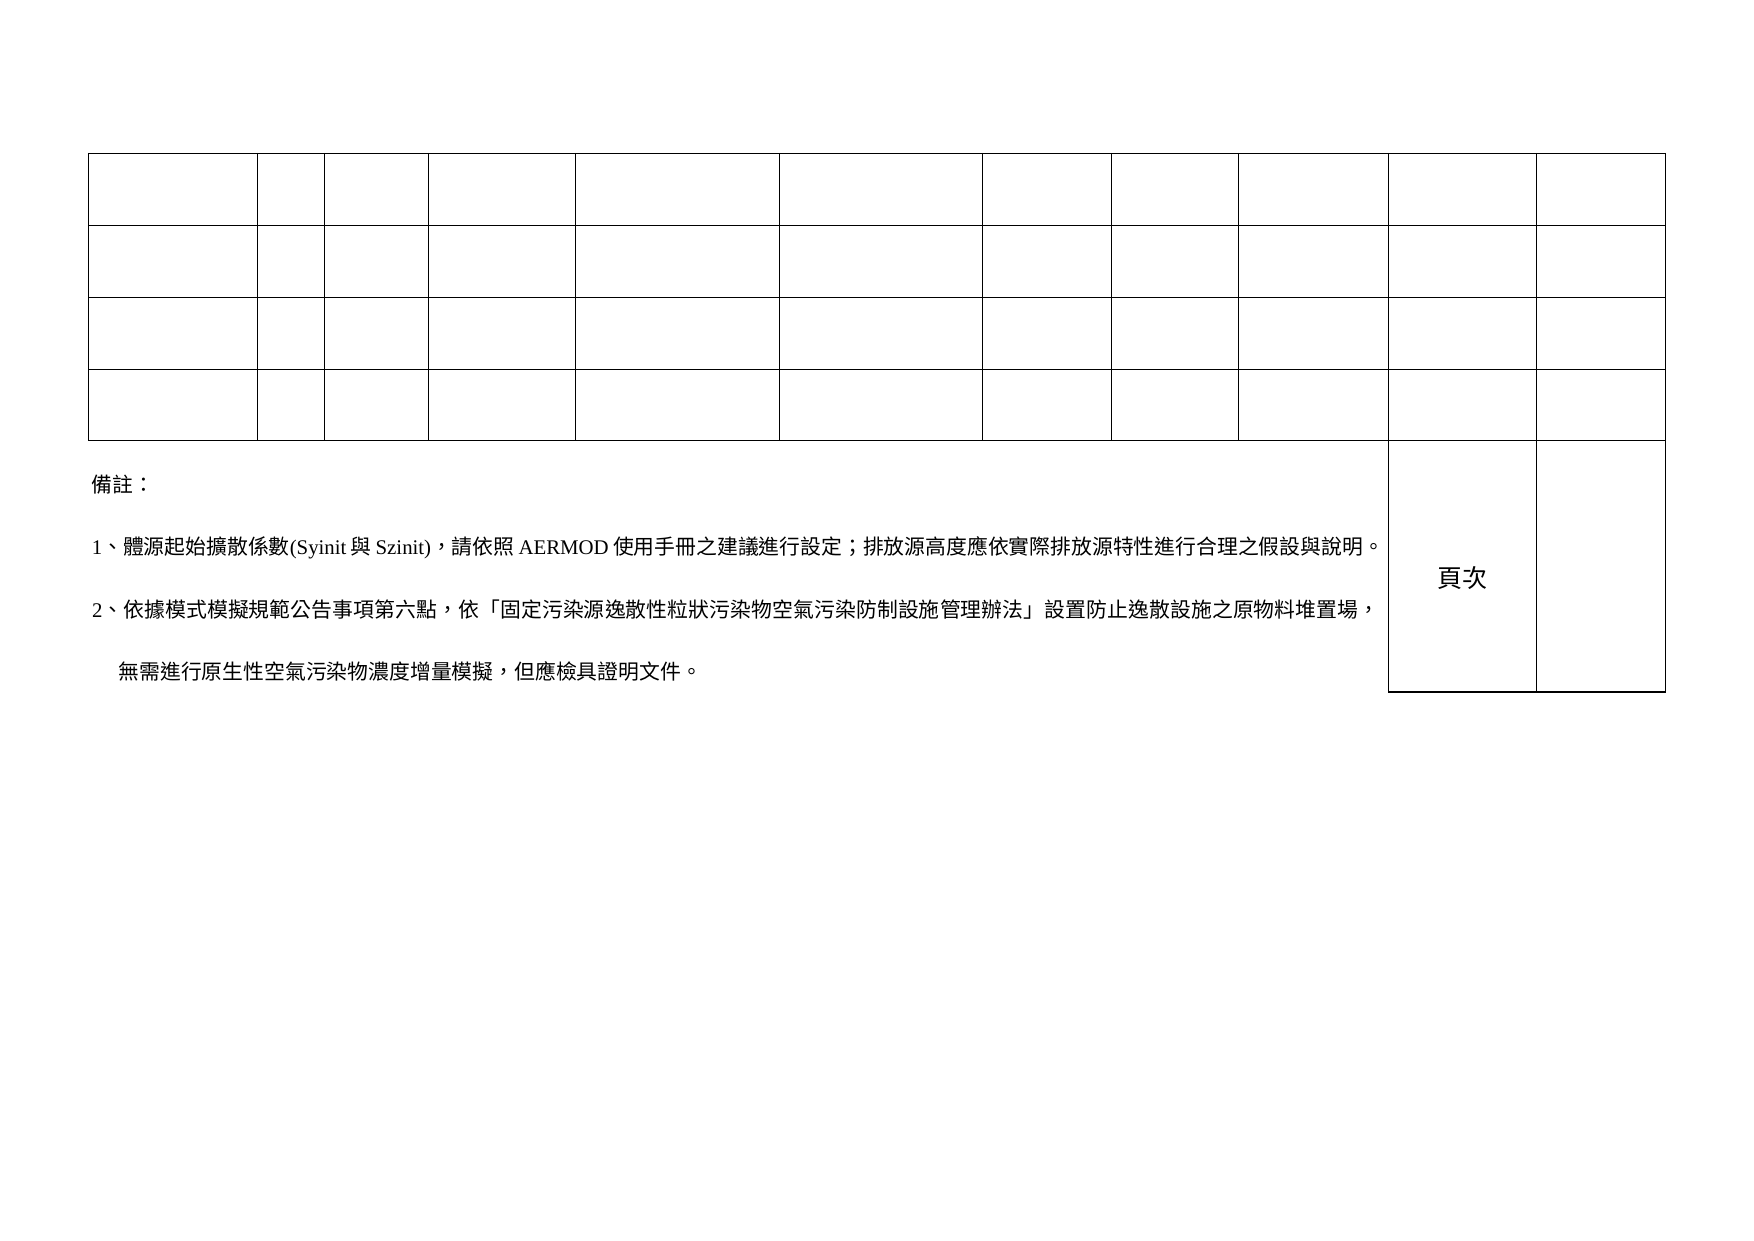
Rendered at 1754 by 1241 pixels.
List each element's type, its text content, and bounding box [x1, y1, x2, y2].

table_cell [1537, 298, 1665, 368]
table_cell [325, 370, 428, 440]
table_cell [1239, 154, 1388, 225]
table_cell [576, 298, 779, 368]
table_cell [258, 370, 324, 440]
table_cell [325, 226, 428, 297]
table_cell [1537, 370, 1665, 440]
table_cell [429, 298, 575, 368]
table_cell [429, 154, 575, 225]
table_cell [576, 154, 779, 225]
table_cell [1389, 298, 1536, 368]
table_cell [983, 226, 1111, 297]
table_cell [1239, 370, 1388, 440]
table_cell [1537, 154, 1665, 225]
table_cell [1537, 441, 1665, 691]
table_cell [258, 154, 324, 225]
table_cell [1389, 370, 1536, 440]
table_cell [1239, 298, 1388, 368]
table_cell [89, 226, 257, 297]
table_cell [429, 370, 575, 440]
table_cell [983, 154, 1111, 225]
table_cell [258, 298, 324, 368]
table_cell [1112, 298, 1238, 368]
table_cell [1389, 154, 1536, 225]
table_cell [983, 370, 1111, 440]
table_cell [983, 298, 1111, 368]
table_cell [429, 226, 575, 297]
table_cell [89, 298, 257, 368]
table_cell [89, 154, 257, 225]
table_cell [258, 226, 324, 297]
table_cell [325, 298, 428, 368]
table_cell [780, 226, 982, 297]
table_cell [1112, 226, 1238, 297]
table_cell 頁次 [1389, 441, 1536, 691]
table_cell 備註： 1、體源起始擴散係數(Syinit與Szinit)，請依照AERMOD使用手冊之建議進行設定；排放源高度應依實際排放源特性進行合理之假設與說明。 2、依據模式模擬規範公告事項第六點，依「固定污染源逸散性粒狀污染物空氣污染防制設施管理辦法」設置防止逸散設施之原物料堆置場，無需進行原生性空氣污染物濃度增量模擬，但應檢具證明文件。 [89, 441, 1388, 691]
table_cell [576, 226, 779, 297]
table_cell [1112, 370, 1238, 440]
table_cell [780, 370, 982, 440]
table_cell [325, 154, 428, 225]
table_cell [1239, 226, 1388, 297]
table_cell [1389, 226, 1536, 297]
table_cell [780, 154, 982, 225]
table_cell [780, 298, 982, 368]
table_cell [1537, 226, 1665, 297]
table_cell [89, 370, 257, 440]
table_cell [576, 370, 779, 440]
table_cell [1112, 154, 1238, 225]
